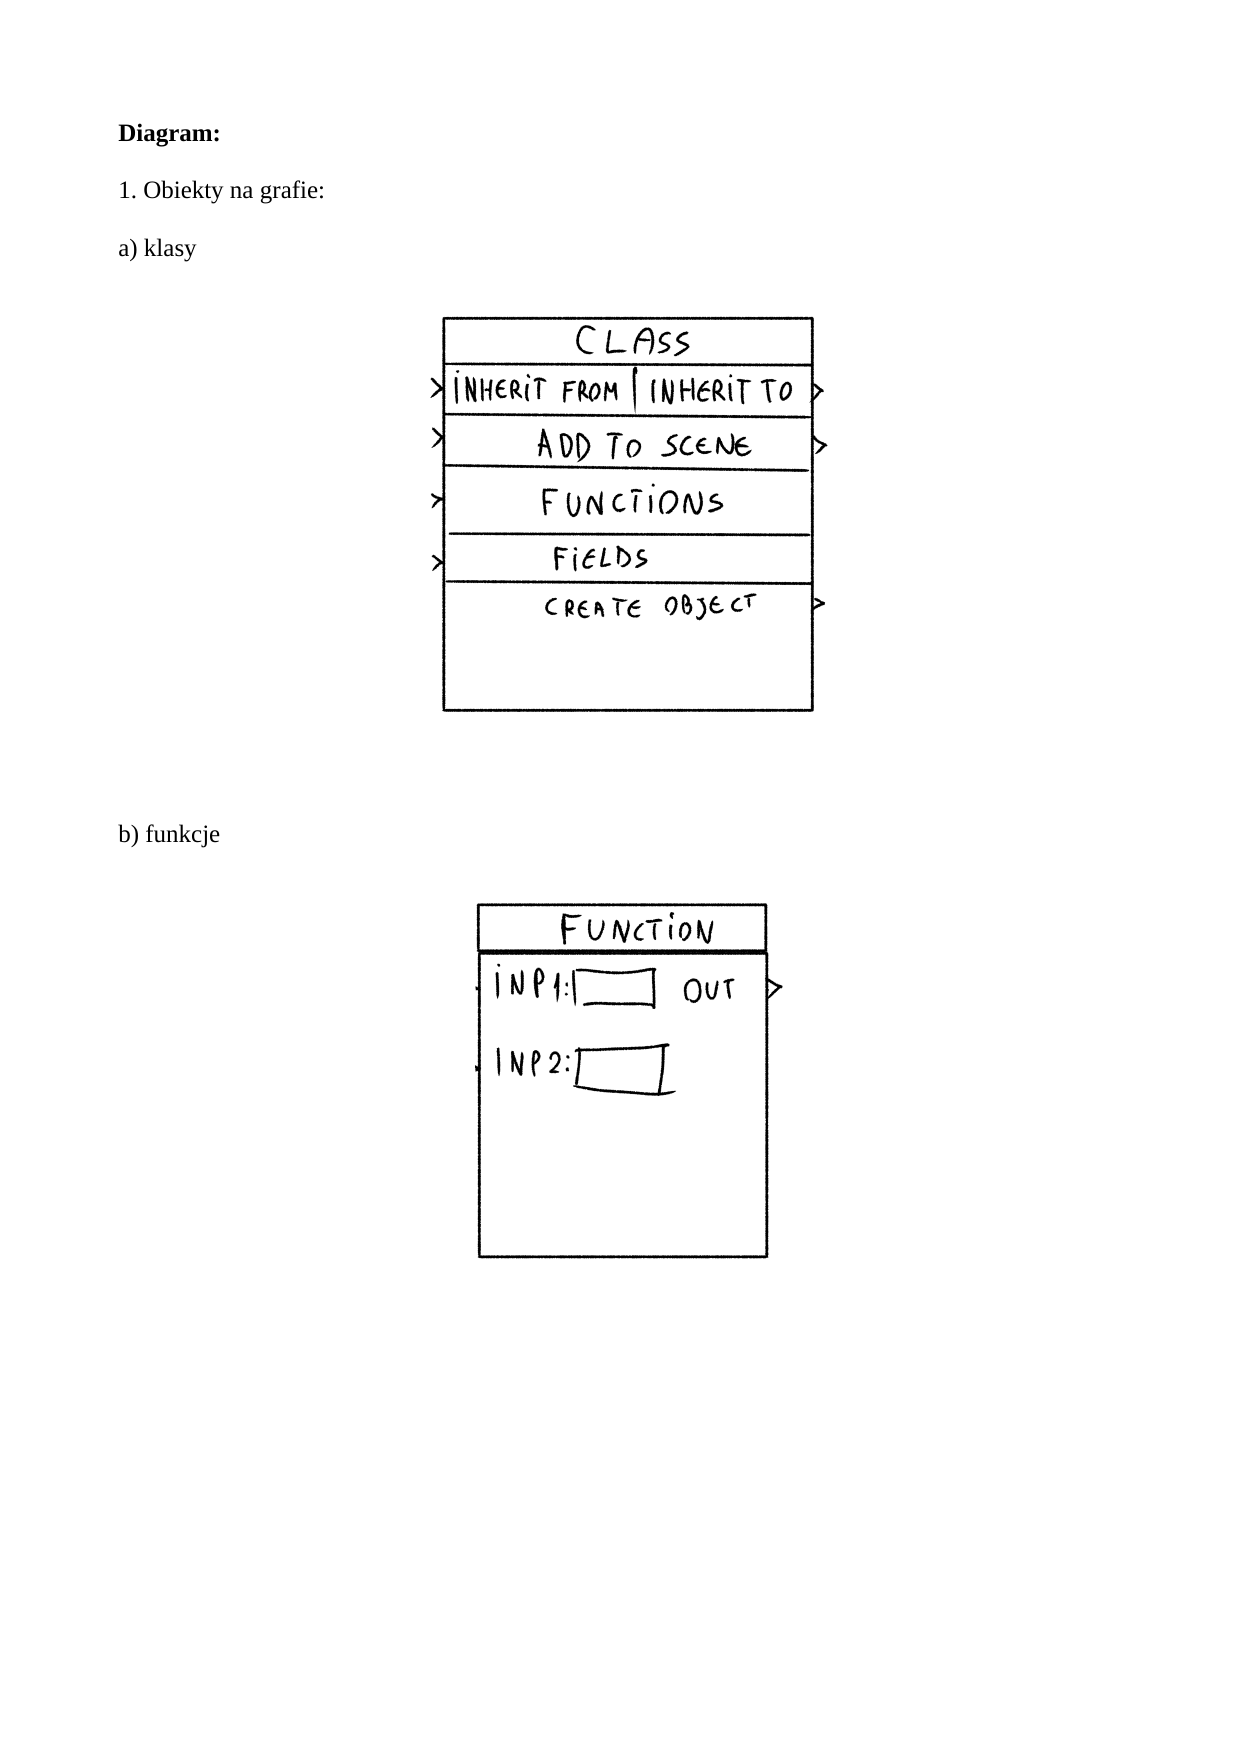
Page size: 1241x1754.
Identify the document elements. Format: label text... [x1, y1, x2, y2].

text Diagram: [118, 118, 1122, 147]
text b) funkcje [118, 819, 1122, 848]
picture [370, 261, 870, 762]
text a) klasy [118, 233, 1122, 262]
text 1. Obiekty na grafie: [118, 176, 1122, 204]
picture [370, 848, 870, 1349]
